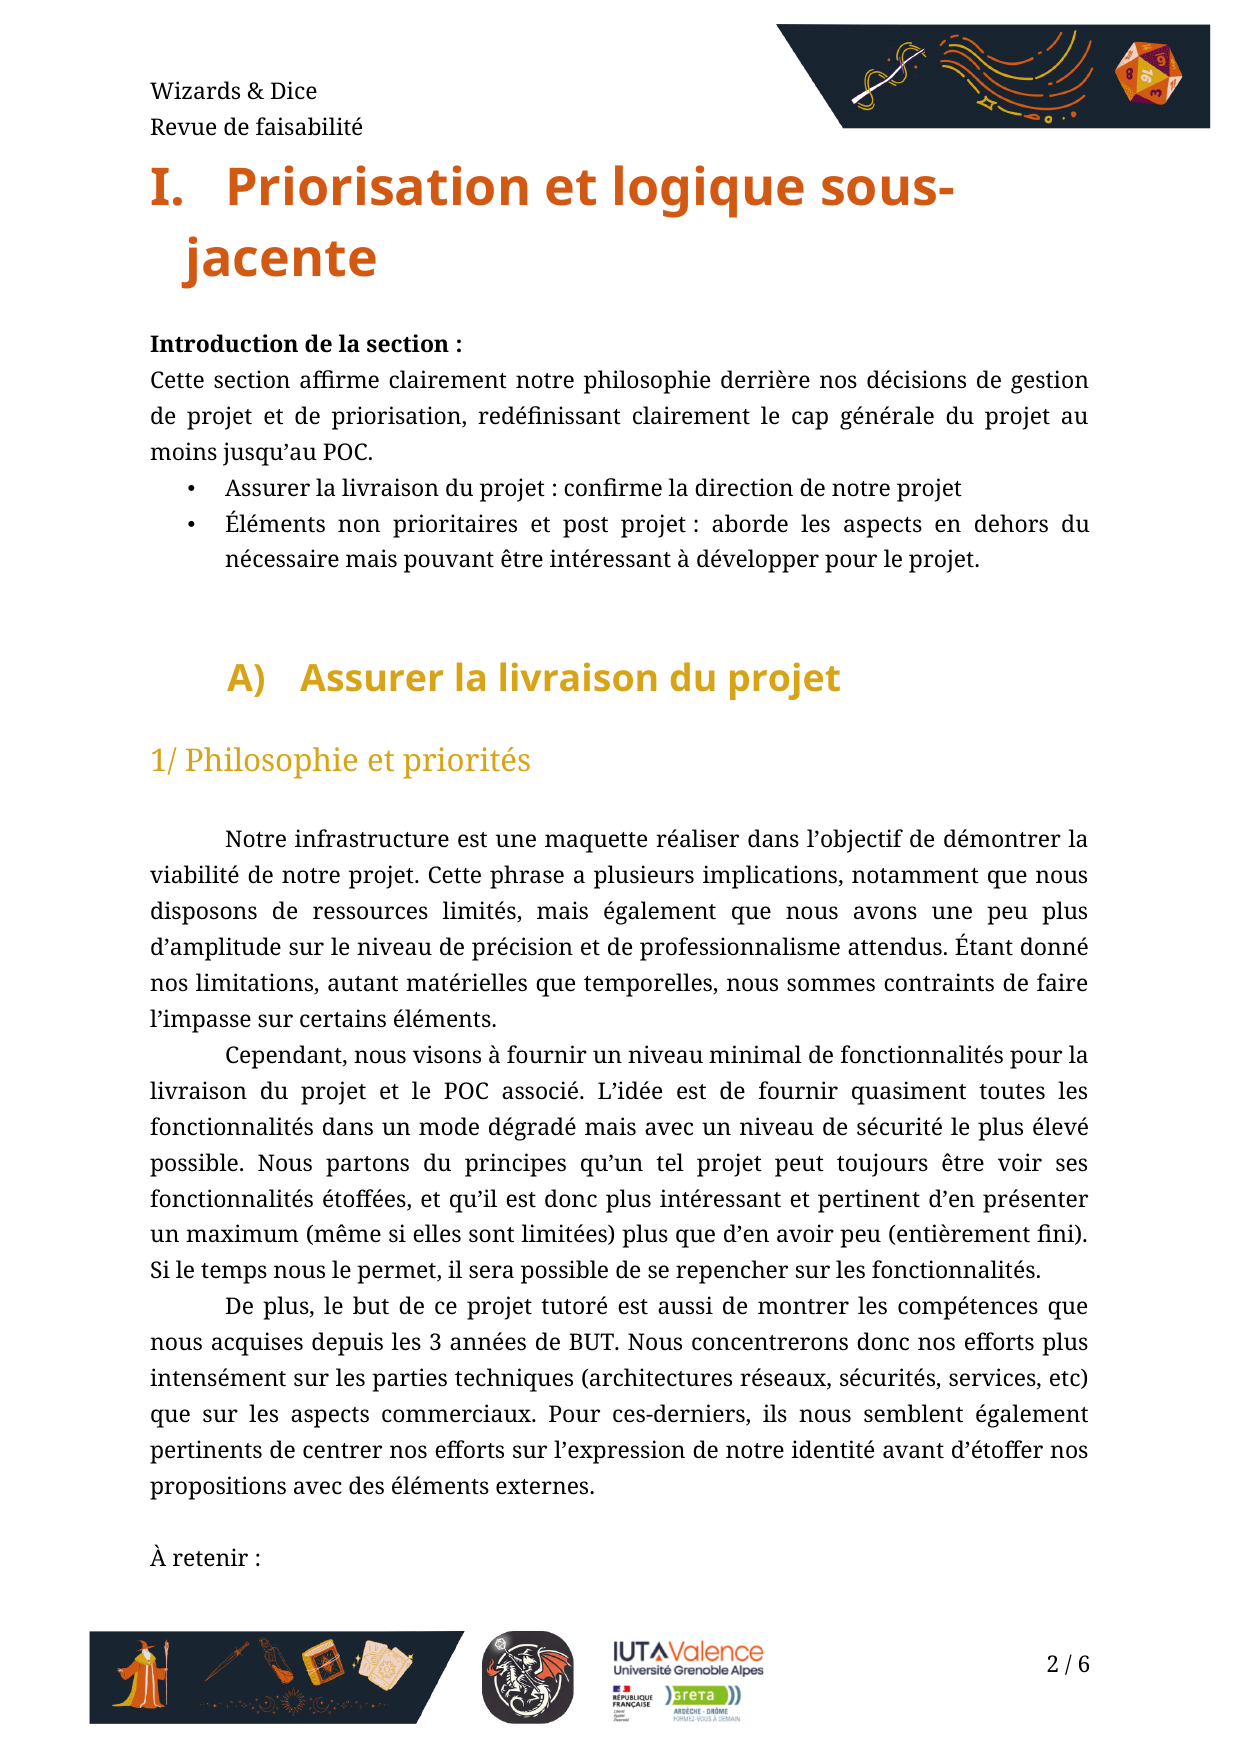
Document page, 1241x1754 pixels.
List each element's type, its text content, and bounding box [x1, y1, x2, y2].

text Notre infrastructure est une maquette réaliser dans l’objectif de démontrer la viabilité de notre projet. Cette phrase a plusieurs implications, notamment que nous disposons de ressources limités, mais également que nous avons une peu plus d’amplitude sur le niveau de précision et de professionnalisme attendus. Étant donné nos limitations, autant matérielles que temporelles, nous sommes contraints de faire l’impasse sur certains éléments. [150, 823, 1090, 1034]
text À retenir : [150, 1542, 1090, 1573]
text Introduction de la section : [150, 328, 1090, 359]
picture [771, 21, 1218, 131]
subtitle Philosophie et priorités [150, 738, 1090, 781]
subtitle Priorisation et logique sous-jacente [150, 150, 1090, 292]
text Cependant, nous visons à fournir un niveau minimal de fonctionnalités pour la livraison du projet et le POC associé. L’idée est de fournir quasiment toutes les fonctionnalités dans un mode dégradé mais avec un niveau de sécurité le plus élevé possible. Nous partons du principes qu’un tel projet peut toujours être voir ses fonctionnalités étoffées, et qu’il est donc plus intéressant et pertinent d’en présenter un maximum (même si elles sont limitées) plus que d’en avoir peu (entièrement fini). Si le temps nous le permet, il sera possible de se repencher sur les fonctionnalités. [150, 1039, 1090, 1286]
list Assurer la livraison du projet : confirme la direction de notre projet [187, 472, 1090, 503]
list Éléments non prioritaires et post projet : aborde les aspects en dehors du nécessaire mais pouvant être intéressant à développer pour le projet. [187, 507, 1090, 575]
subtitle Assurer la livraison du projet [227, 651, 1090, 702]
text Cette section affirme clairement notre philosophie derrière nos décisions de gestion de projet et de priorisation, redéfinissant clairement le cap générale du projet au moins jusqu’au POC. [150, 364, 1090, 467]
text De plus, le but de ce projet tutoré est aussi de montrer les compétences que nous acquises depuis les 3 années de BUT. Nous concentrerons donc nos efforts plus intensément sur les parties techniques (architectures réseaux, sécurités, services, etc) que sur les aspects commerciaux. Pour ces-derniers, ils nous semblent également pertinents de centrer nos efforts sur l’expression de notre identité avant d’étoffer nos propositions avec des éléments externes. [150, 1290, 1090, 1501]
picture [81, 1620, 788, 1733]
